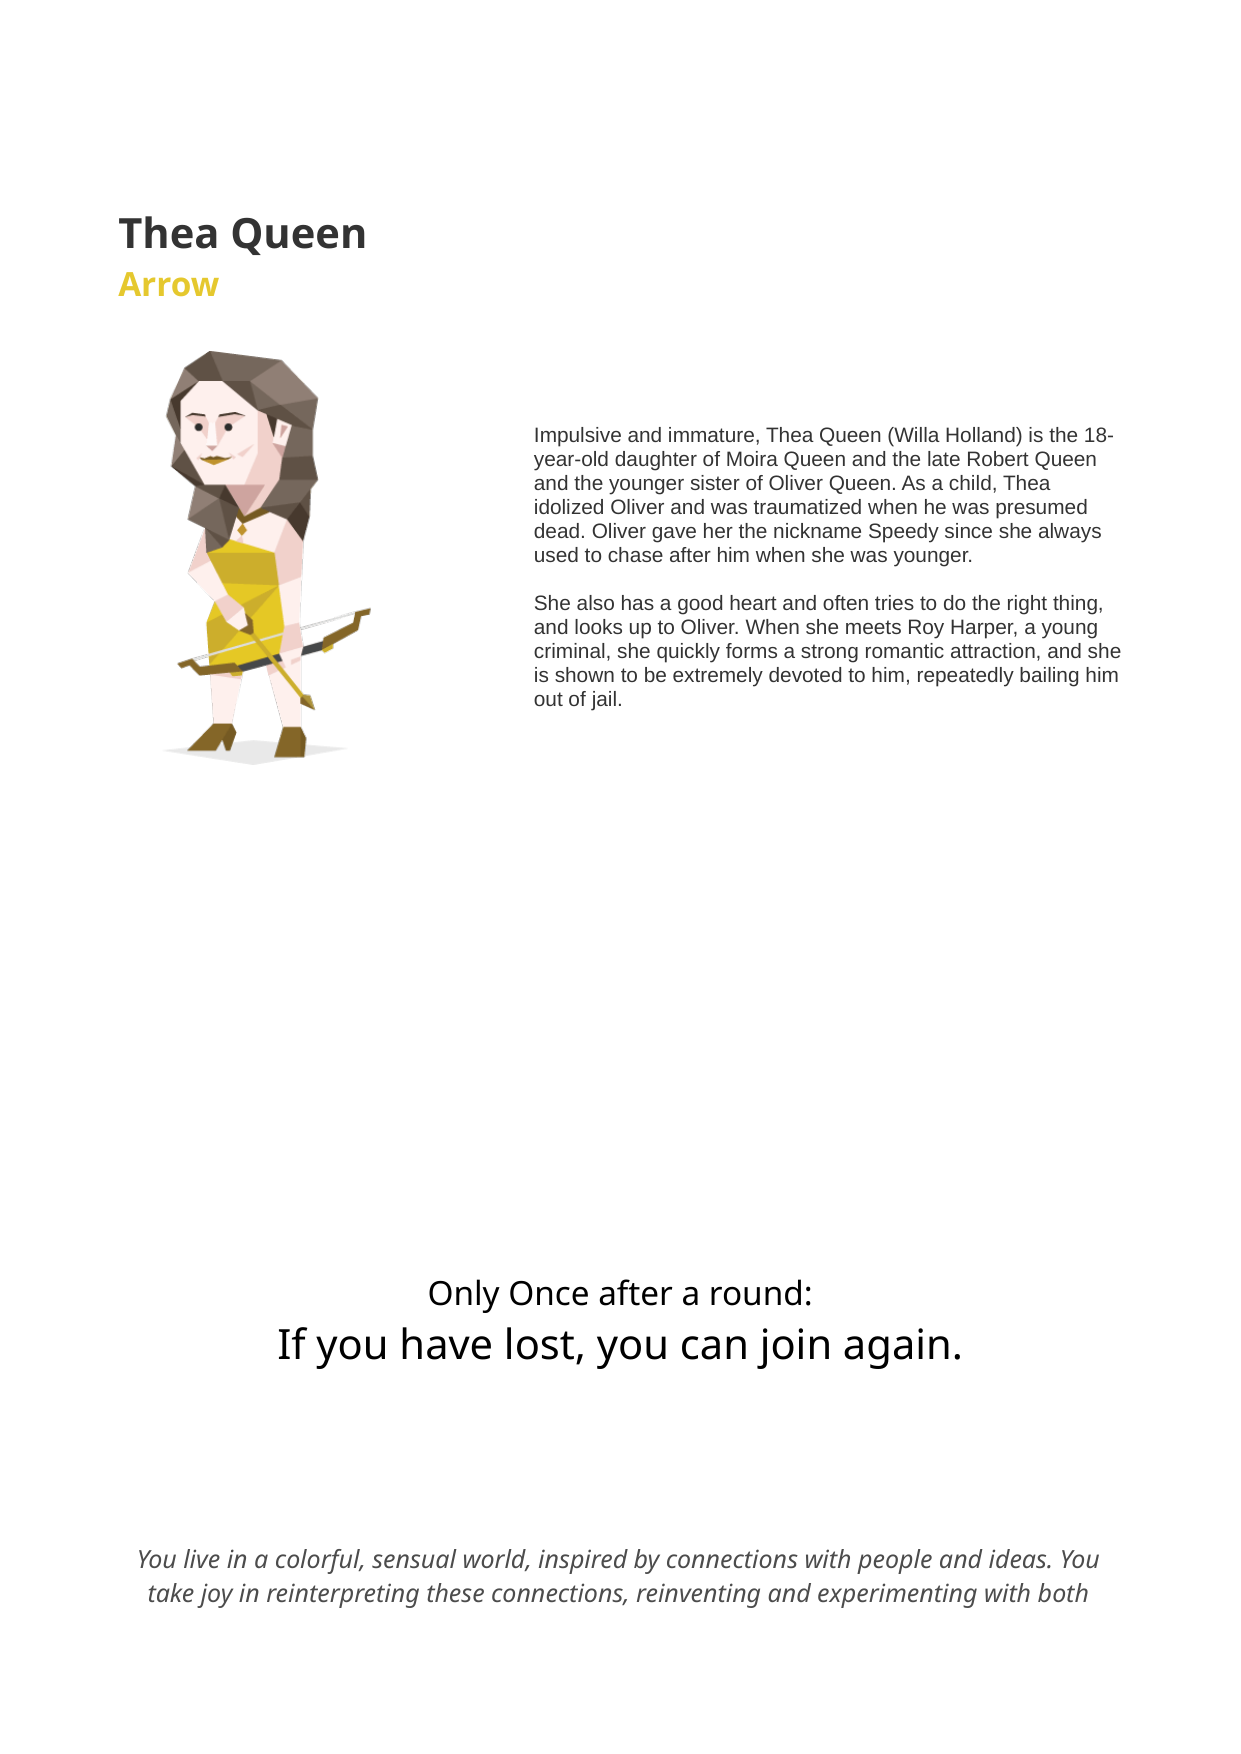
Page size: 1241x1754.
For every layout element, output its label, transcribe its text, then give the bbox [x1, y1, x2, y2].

text Impulsive and immature, Thea Queen (Willa Holland) is the 18- year-old daughter of Moira Queen and the late Robert Queen and the younger sister of Oliver Queen. As a child, Thea idolized Oliver and was traumatized when he was presumed dead. Oliver gave her the nickname Speedy since she always used to chase after him when she was younger. [473, 423, 1122, 567]
text Thea Queen [118, 204, 1122, 260]
text She also has a good heart and often tries to do the right thing, and looks up to Oliver. When she meets Roy Harper, a young criminal, she quickly forms a strong romantic attraction, and she is shown to be extremely devoted to him, repeatedly bailing him out of jail. [473, 591, 1122, 711]
text Only Once after a round: [118, 1269, 1122, 1315]
text If you have lost, you can join again. [118, 1315, 1122, 1372]
picture [59, 351, 473, 765]
text You live in a colorful, sensual world, inspired by connections with people and ideas. You take joy in reinterpreting these connections, reinventing and experimenting with both [118, 1542, 1122, 1610]
text Arrow [118, 260, 1122, 306]
